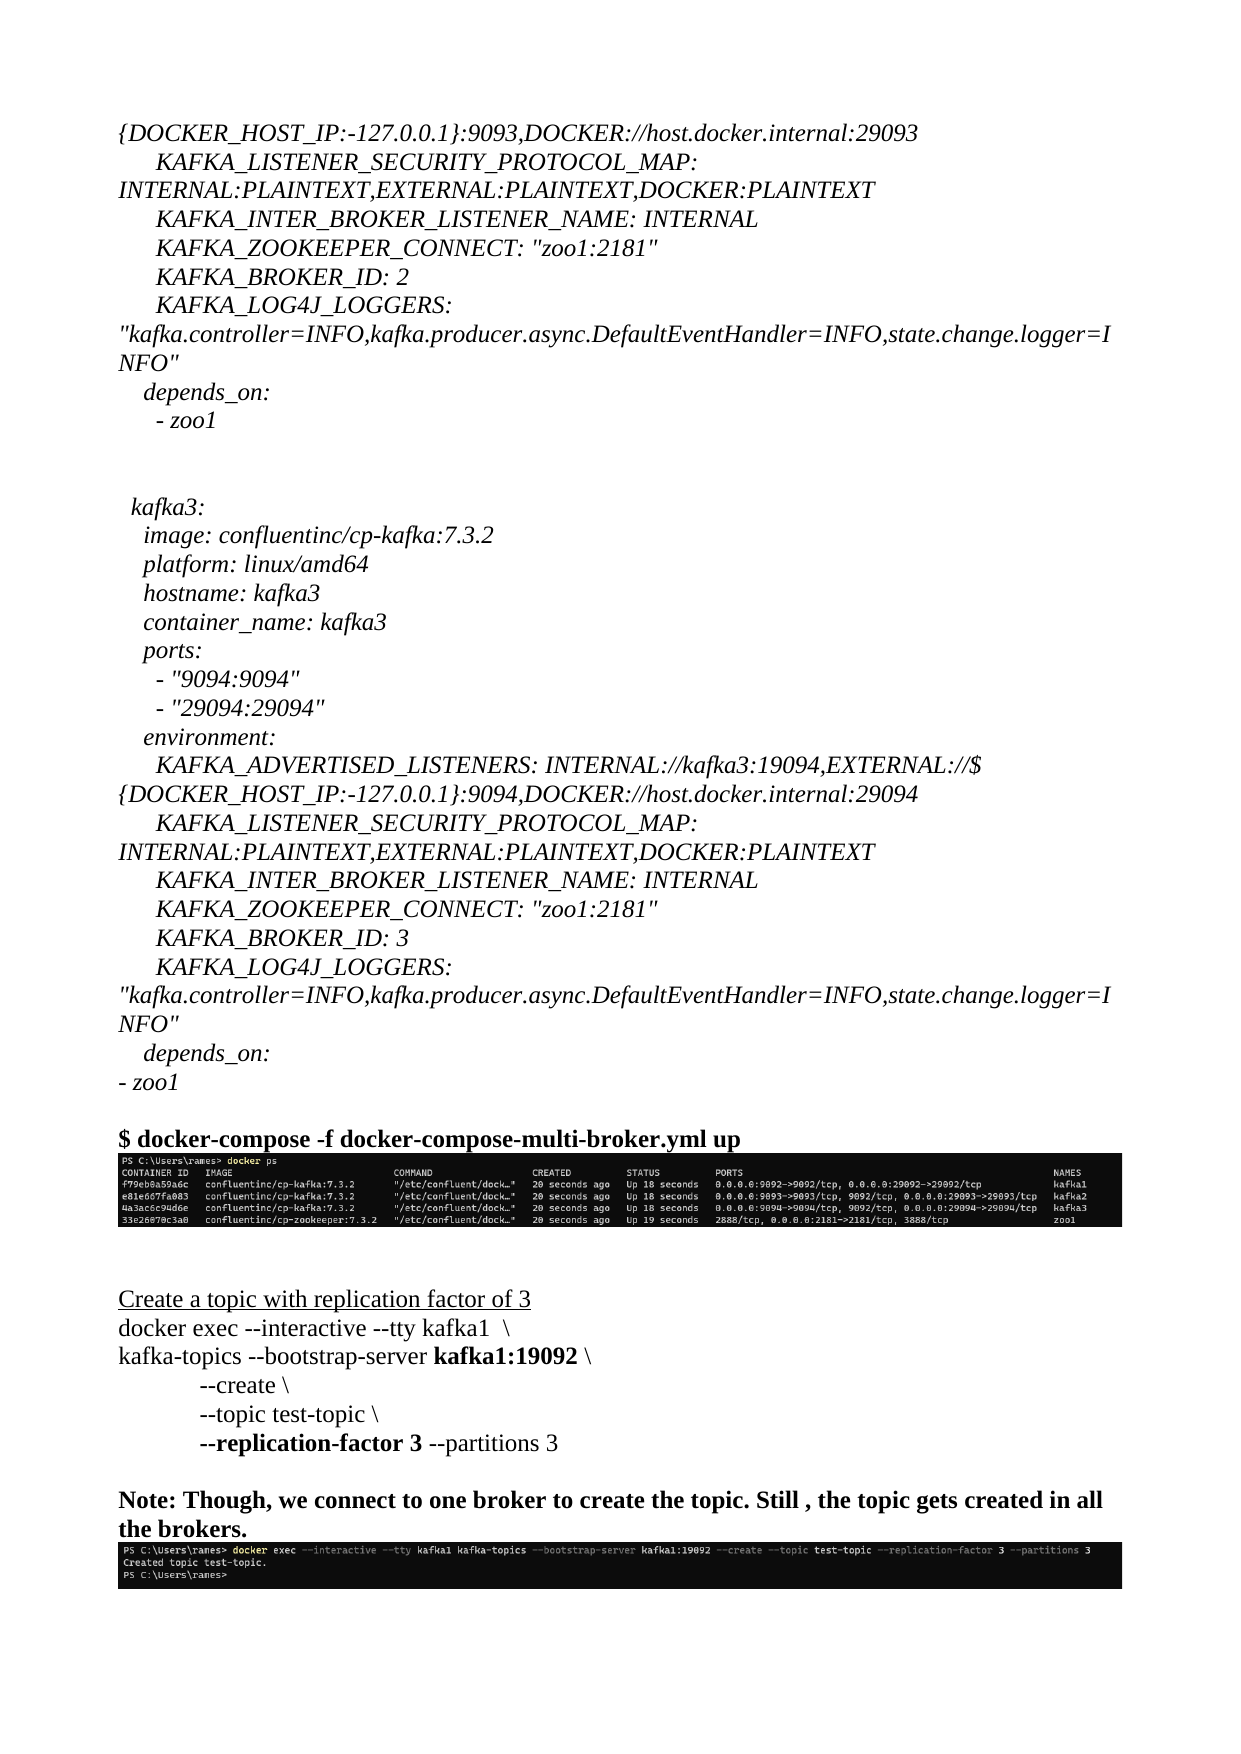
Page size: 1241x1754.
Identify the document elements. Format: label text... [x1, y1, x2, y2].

text --replication-factor 3 --partitions 3 [118, 1428, 1122, 1456]
text $ docker-compose -f docker-compose-multi-broker.yml up [118, 1124, 1122, 1153]
text - "9094:9094" [118, 664, 1122, 693]
text Create a topic with replication factor of 3 [118, 1284, 1122, 1313]
text ports: [118, 636, 1122, 664]
text KAFKA_ZOOKEEPER_CONNECT: "zoo1:2181" [118, 894, 1122, 923]
text image: confluentinc/cp-kafka:7.3.2 [118, 521, 1122, 549]
text depends_on: [118, 1038, 1122, 1067]
text KAFKA_ZOOKEEPER_CONNECT: "zoo1:2181" [118, 233, 1122, 262]
text KAFKA_BROKER_ID: 3 [118, 923, 1122, 952]
text KAFKA_BROKER_ID: 2 [118, 262, 1122, 291]
text - zoo1 [118, 1067, 1122, 1096]
text KAFKA_LOG4J_LOGGERS: "kafka.controller=INFO,kafka.producer.async.DefaultEventHandler=INFO,state.change.logger=INFO" [118, 952, 1122, 1038]
text - zoo1 [118, 406, 1122, 434]
text kafka3: [118, 492, 1122, 521]
text KAFKA_INTER_BROKER_LISTENER_NAME: INTERNAL [118, 866, 1122, 894]
text --create \ [118, 1370, 1122, 1399]
text KAFKA_LOG4J_LOGGERS: "kafka.controller=INFO,kafka.producer.async.DefaultEventHandler=INFO,state.change.logger=INFO" [118, 291, 1122, 377]
text depends_on: [118, 377, 1122, 406]
text --topic test-topic \ [118, 1399, 1122, 1428]
text KAFKA_INTER_BROKER_LISTENER_NAME: INTERNAL [118, 204, 1122, 233]
text - "29094:29094" [118, 693, 1122, 722]
text docker exec --interactive --tty kafka1 \ [118, 1313, 1122, 1341]
text kafka-topics --bootstrap-server kafka1:19092 \ [118, 1341, 1122, 1370]
text platform: linux/amd64 [118, 549, 1122, 578]
text hostname: kafka3 [118, 578, 1122, 607]
picture [118, 1542, 1123, 1589]
text container_name: kafka3 [118, 607, 1122, 636]
text KAFKA_LISTENER_SECURITY_PROTOCOL_MAP: INTERNAL:PLAINTEXT,EXTERNAL:PLAINTEXT,DOCKER:PLAINTEXT [118, 147, 1122, 204]
picture [118, 1153, 1123, 1227]
text KAFKA_LISTENER_SECURITY_PROTOCOL_MAP: INTERNAL:PLAINTEXT,EXTERNAL:PLAINTEXT,DOCKER:PLAINTEXT [118, 808, 1122, 866]
text {DOCKER_HOST_IP:-127.0.0.1}:9093,DOCKER://host.docker.internal:29093 [118, 118, 1122, 147]
text Note: Though, we connect to one broker to create the topic. Still , the topic gets created in all the brokers. [118, 1485, 1122, 1542]
text KAFKA_ADVERTISED_LISTENERS: INTERNAL://kafka3:19094,EXTERNAL://${DOCKER_HOST_IP:-127.0.0.1}:9094,DOCKER://host.docker.internal:29094 [118, 751, 1122, 808]
text environment: [118, 722, 1122, 751]
